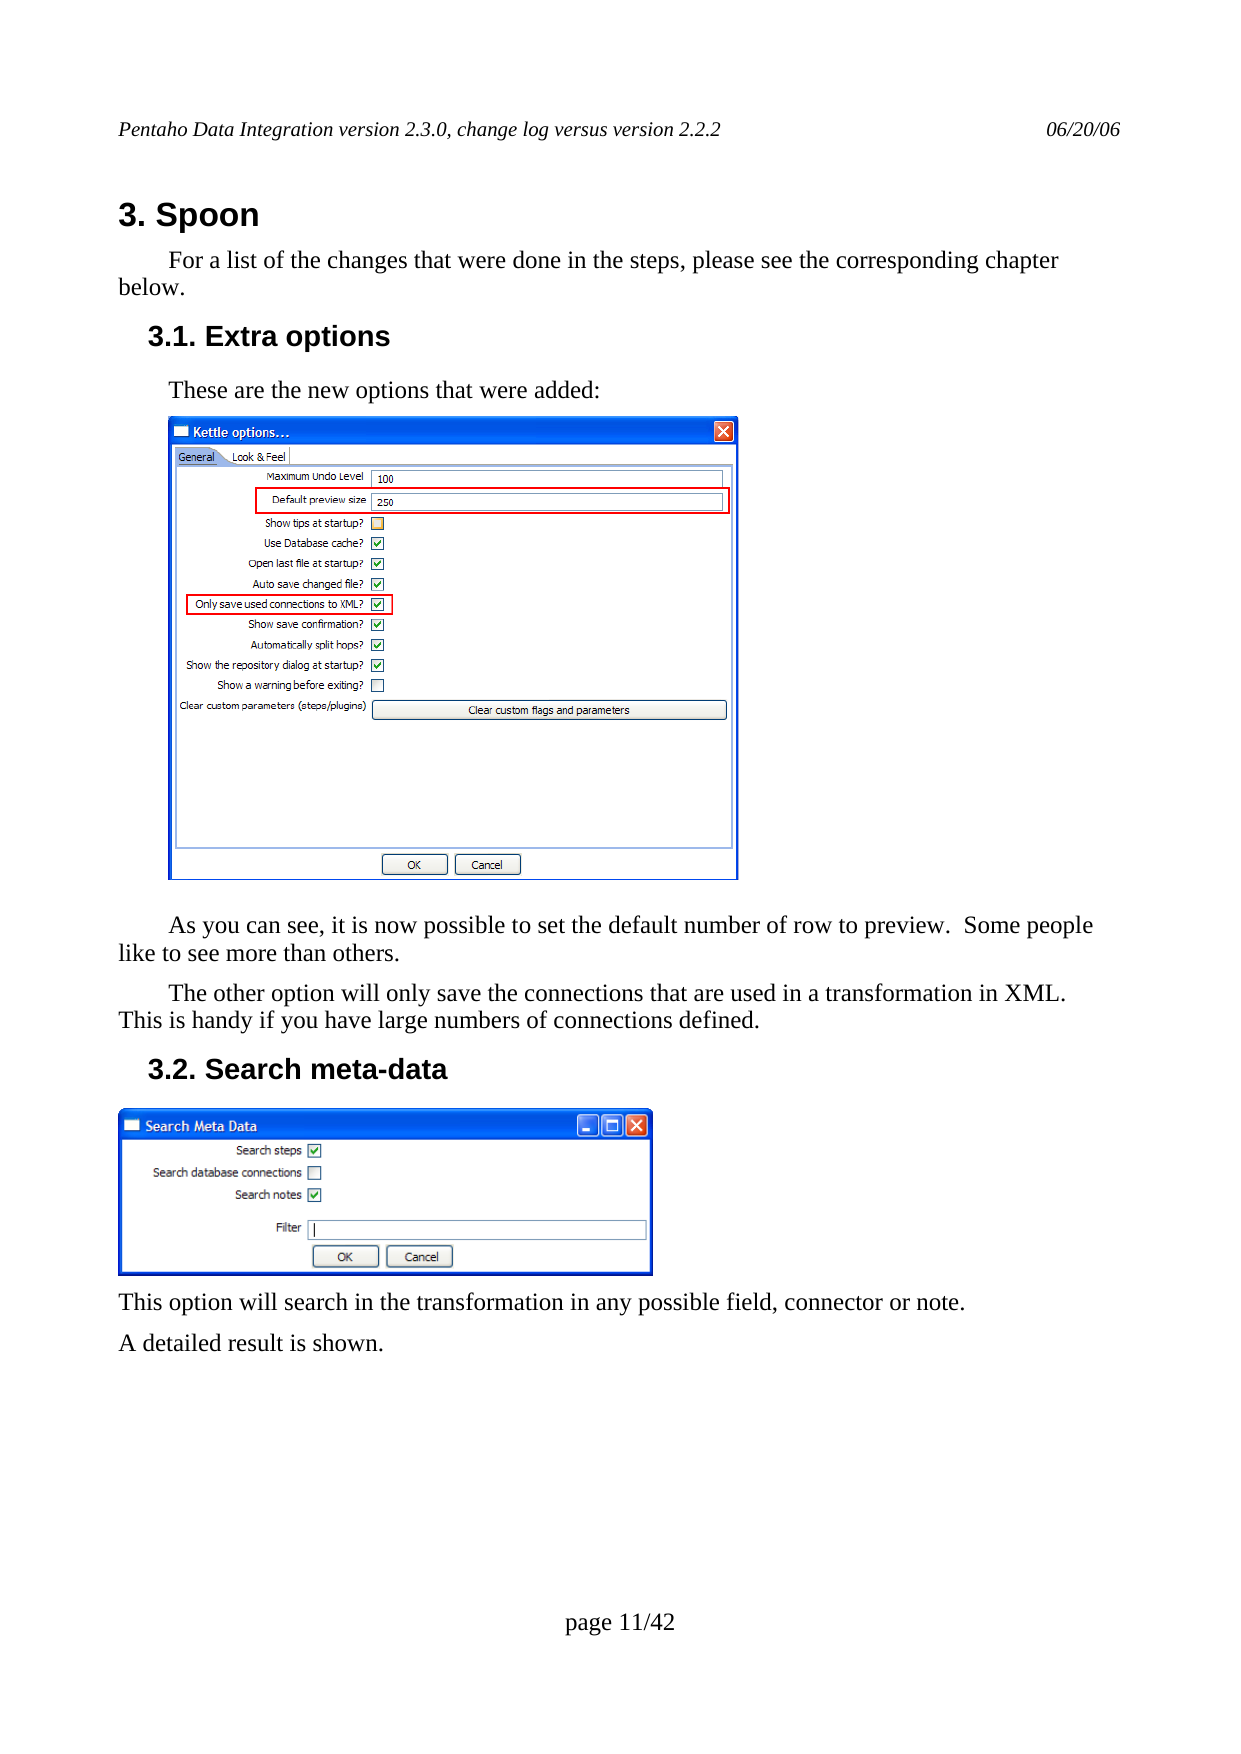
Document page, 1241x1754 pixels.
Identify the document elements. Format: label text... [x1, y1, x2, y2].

text For a list of the changes that were done in the steps, please see the corresponding chapter below. [118, 246, 1122, 301]
text As you can see, it is now possible to set the default number of row to preview. Some people like to see more than others. [118, 911, 1122, 966]
text The other option will only save the connections that are used in a transformation in XML. This is handy if you have large numbers of connections defined. [118, 979, 1122, 1034]
subtitle Search meta-data [148, 1053, 1122, 1085]
picture [118, 1108, 653, 1276]
subtitle Extra options [148, 319, 1122, 352]
text These are the new options that were added: [118, 376, 1122, 403]
subtitle Spoon [118, 196, 1122, 233]
text This option will search in the transformation in any possible field, connector or note. [118, 1288, 1122, 1316]
text A detailed result is shown. [118, 1329, 1122, 1356]
